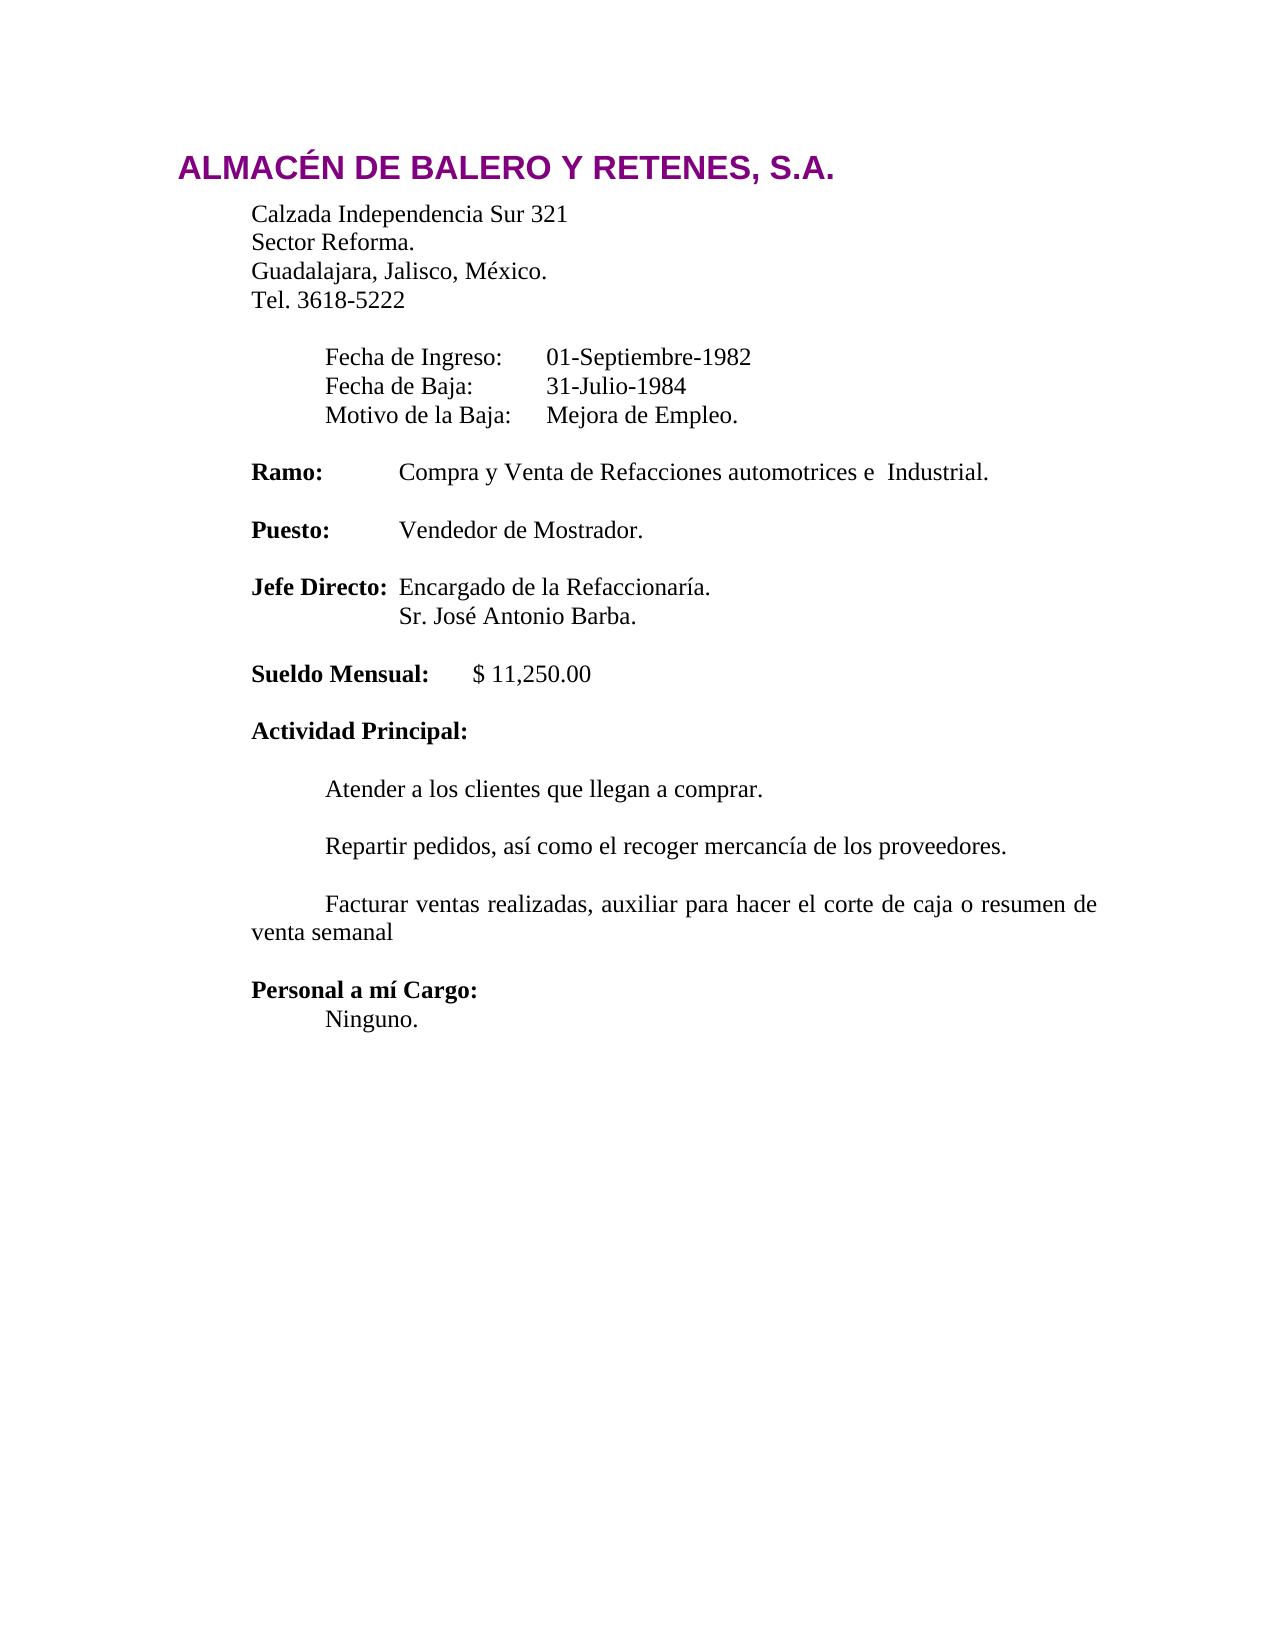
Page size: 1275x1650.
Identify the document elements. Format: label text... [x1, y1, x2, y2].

subtitle ALMACÉN DE BALERO Y RETENES, S.A. [177, 148, 1098, 186]
text Ramo: Compra y Venta de Refacciones automotrices e Industrial. [177, 457, 1098, 486]
text Tel. 3618-5222 [177, 285, 1098, 314]
text Facturar ventas realizadas, auxiliar para hacer el corte de caja o resumen de venta semanal [251, 889, 1098, 946]
text Sr. José Antonio Barba. [177, 601, 1098, 630]
text Repartir pedidos, así como el recoger mercancía de los proveedores. [251, 831, 1098, 860]
text Personal a mí Cargo: [177, 975, 1098, 1004]
text Puesto: Vendedor de Mostrador. [177, 515, 1098, 544]
text Fecha de Baja: 31-Julio-1984 [177, 371, 1098, 400]
text Motivo de la Baja: Mejora de Empleo. [177, 400, 1098, 429]
text Fecha de Ingreso: 01-Septiembre-1982 [177, 342, 1098, 371]
text Sueldo Mensual: $ 11,250.00 [177, 659, 1098, 687]
text Calzada Independencia Sur 321 [177, 199, 1098, 227]
text Guadalajara, Jalisco, México. [177, 256, 1098, 285]
text Atender a los clientes que llegan a comprar. [177, 774, 1098, 802]
text Sector Reforma. [177, 227, 1098, 256]
text Actividad Principal: [177, 716, 1098, 745]
text Jefe Directo: Encargado de la Refaccionaría. [177, 572, 1098, 601]
text Ninguno. [177, 1004, 1098, 1032]
